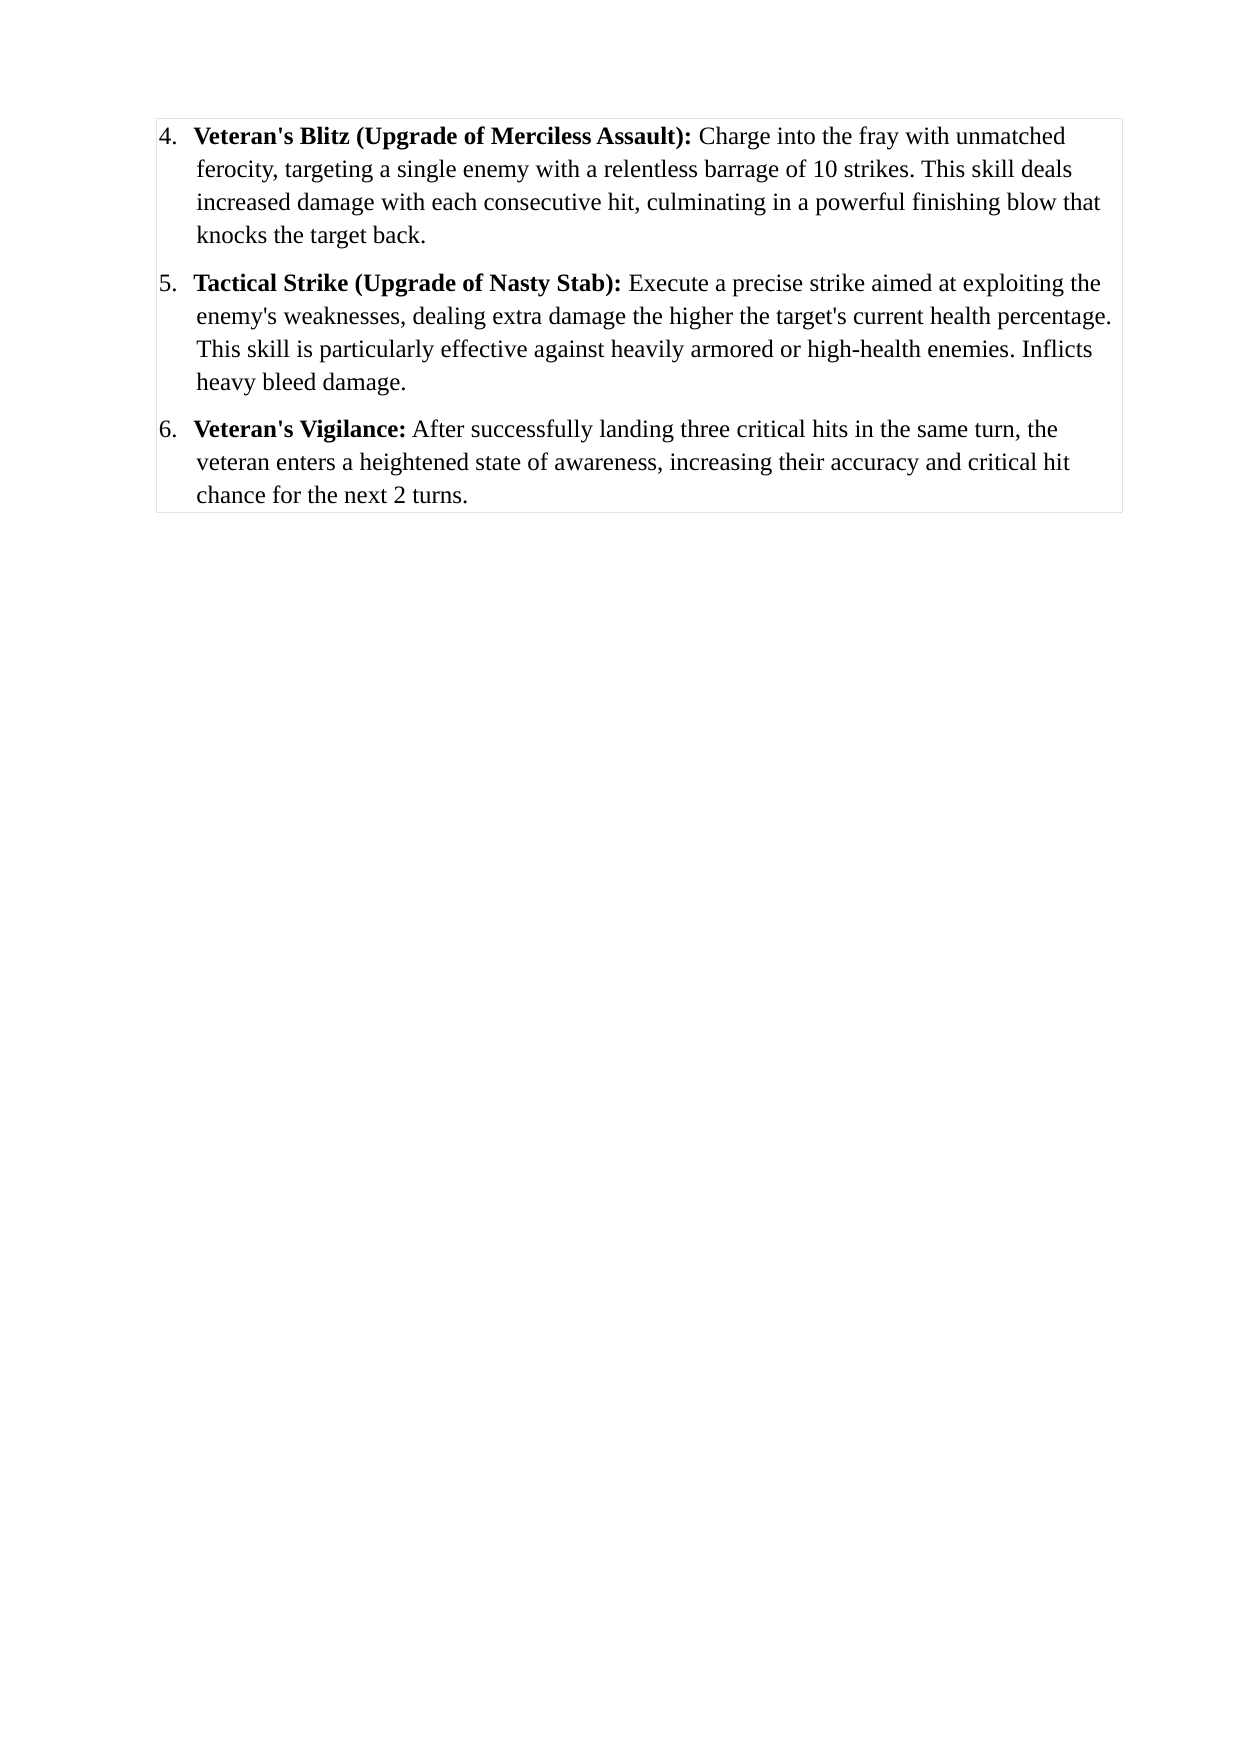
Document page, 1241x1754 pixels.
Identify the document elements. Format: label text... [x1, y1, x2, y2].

list Veteran's Vigilance: After successfully landing three critical hits in the same turn, the veteran enters a heightened state of awareness, increasing their accuracy and critical hit chance for the next 2 turns. [157, 411, 1122, 512]
list Tactical Strike (Upgrade of Nasty Stab): Execute a precise strike aimed at exploiting the enemy's weaknesses, dealing extra damage the higher the target's current health percentage. This skill is particularly effective against heavily armored or high-health enemies. Inflicts heavy bleed damage. [157, 265, 1122, 396]
list Veteran's Blitz (Upgrade of Merciless Assault): Charge into the fray with unmatched ferocity, targeting a single enemy with a relentless barrage of 10 strikes. This skill deals increased damage with each consecutive hit, culminating in a powerful finishing blow that knocks the target back. [157, 119, 1122, 249]
